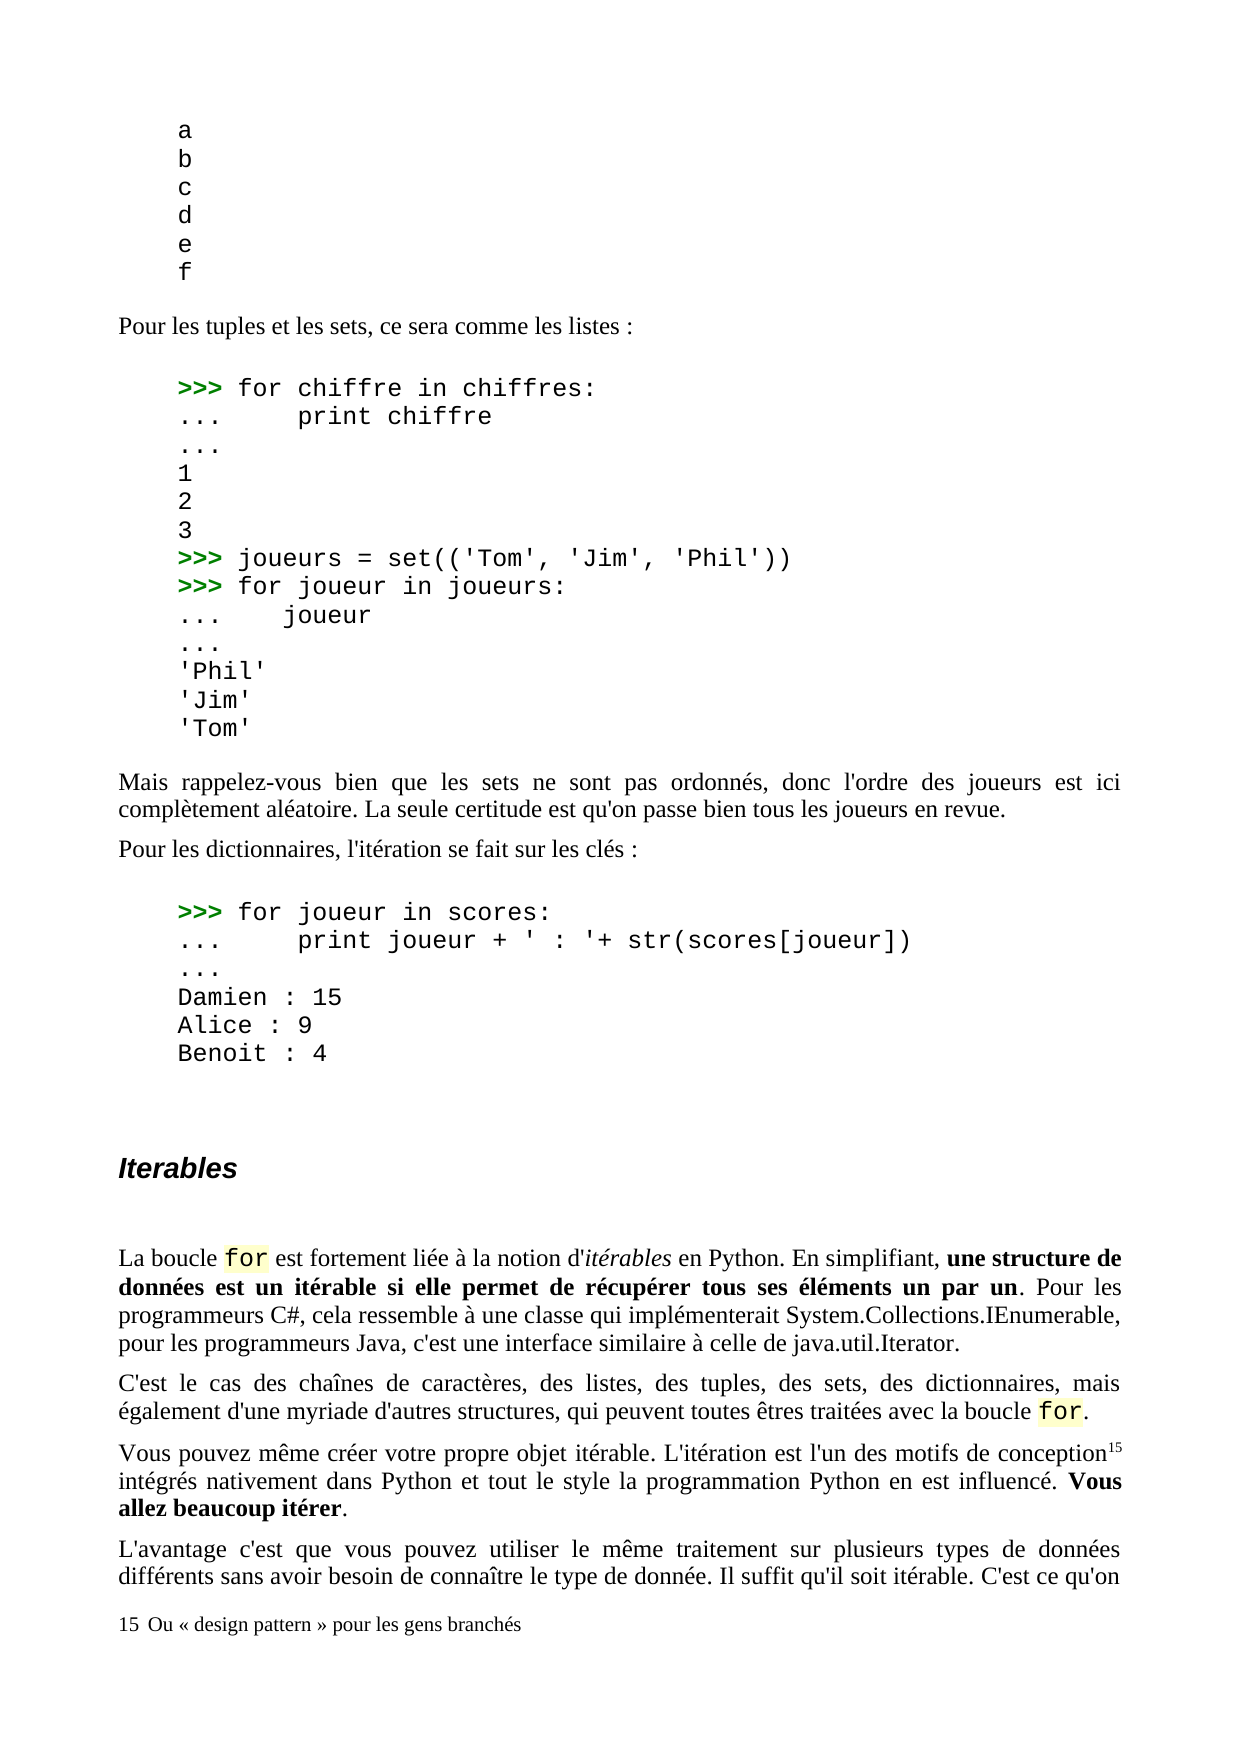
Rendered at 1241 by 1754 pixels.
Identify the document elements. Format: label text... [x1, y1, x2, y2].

text a b c d e f [177, 118, 1122, 288]
text Vous pouvez même créer votre propre objet itérable. L'itération est l'un des motifs de conception intégrés nativement dans Python et tout le style la programmation Python en est influencé. Vous allez beaucoup itérer. [118, 1439, 1122, 1522]
text >>> for chiffre in chiffres: ... print chiffre ... 1 2 3 >>> joueurs = set(('Tom', 'Jim', 'Phil')) >>> for joueur in joueurs: ... joueur ... 'Phil' 'Jim' 'Tom' [177, 376, 1122, 744]
text La boucle for est fortement liée à la notion d'itérables en Python. En simplifiant, une structure de données est un itérable si elle permet de récupérer tous ses éléments un par un. Pour les programmeurs C#, cela ressemble à une classe qui implémenterait System.Collections.IEnumerable, pour les programmeurs Java, c'est une interface similaire à celle de java.util.Iterator. [118, 1244, 1122, 1357]
text Pour les tuples et les sets, ce sera comme les listes : [118, 312, 1122, 339]
text L'avantage c'est que vous pouvez utiliser le même traitement sur plusieurs types de données différents sans avoir besoin de connaître le type de donnée. Il suffit qu'il soit itérable. C'est ce qu'on [118, 1535, 1122, 1590]
subtitle Iterables [118, 1152, 1122, 1185]
text C'est le cas des chaînes de caractères, des listes, des tuples, des sets, des dictionnaires, mais également d'une myriade d'autres structures, qui peuvent toutes êtres traitées avec la boucle for. [118, 1369, 1122, 1427]
text Mais rappelez-vous bien que les sets ne sont pas ordonnés, donc l'ordre des joueurs est ici complètement aléatoire. La seule certitude est qu'on passe bien tous les joueurs en revue. [118, 768, 1122, 823]
text Ou « design pattern » pour les gens branchés [118, 1613, 1122, 1636]
text >>> for joueur in scores: ... print joueur + ' : '+ str(scores[joueur]) ... Damien : 15 Alice : 9 Benoit : 4 [177, 899, 1122, 1069]
text Pour les dictionnaires, l'itération se fait sur les clés : [118, 836, 1122, 863]
